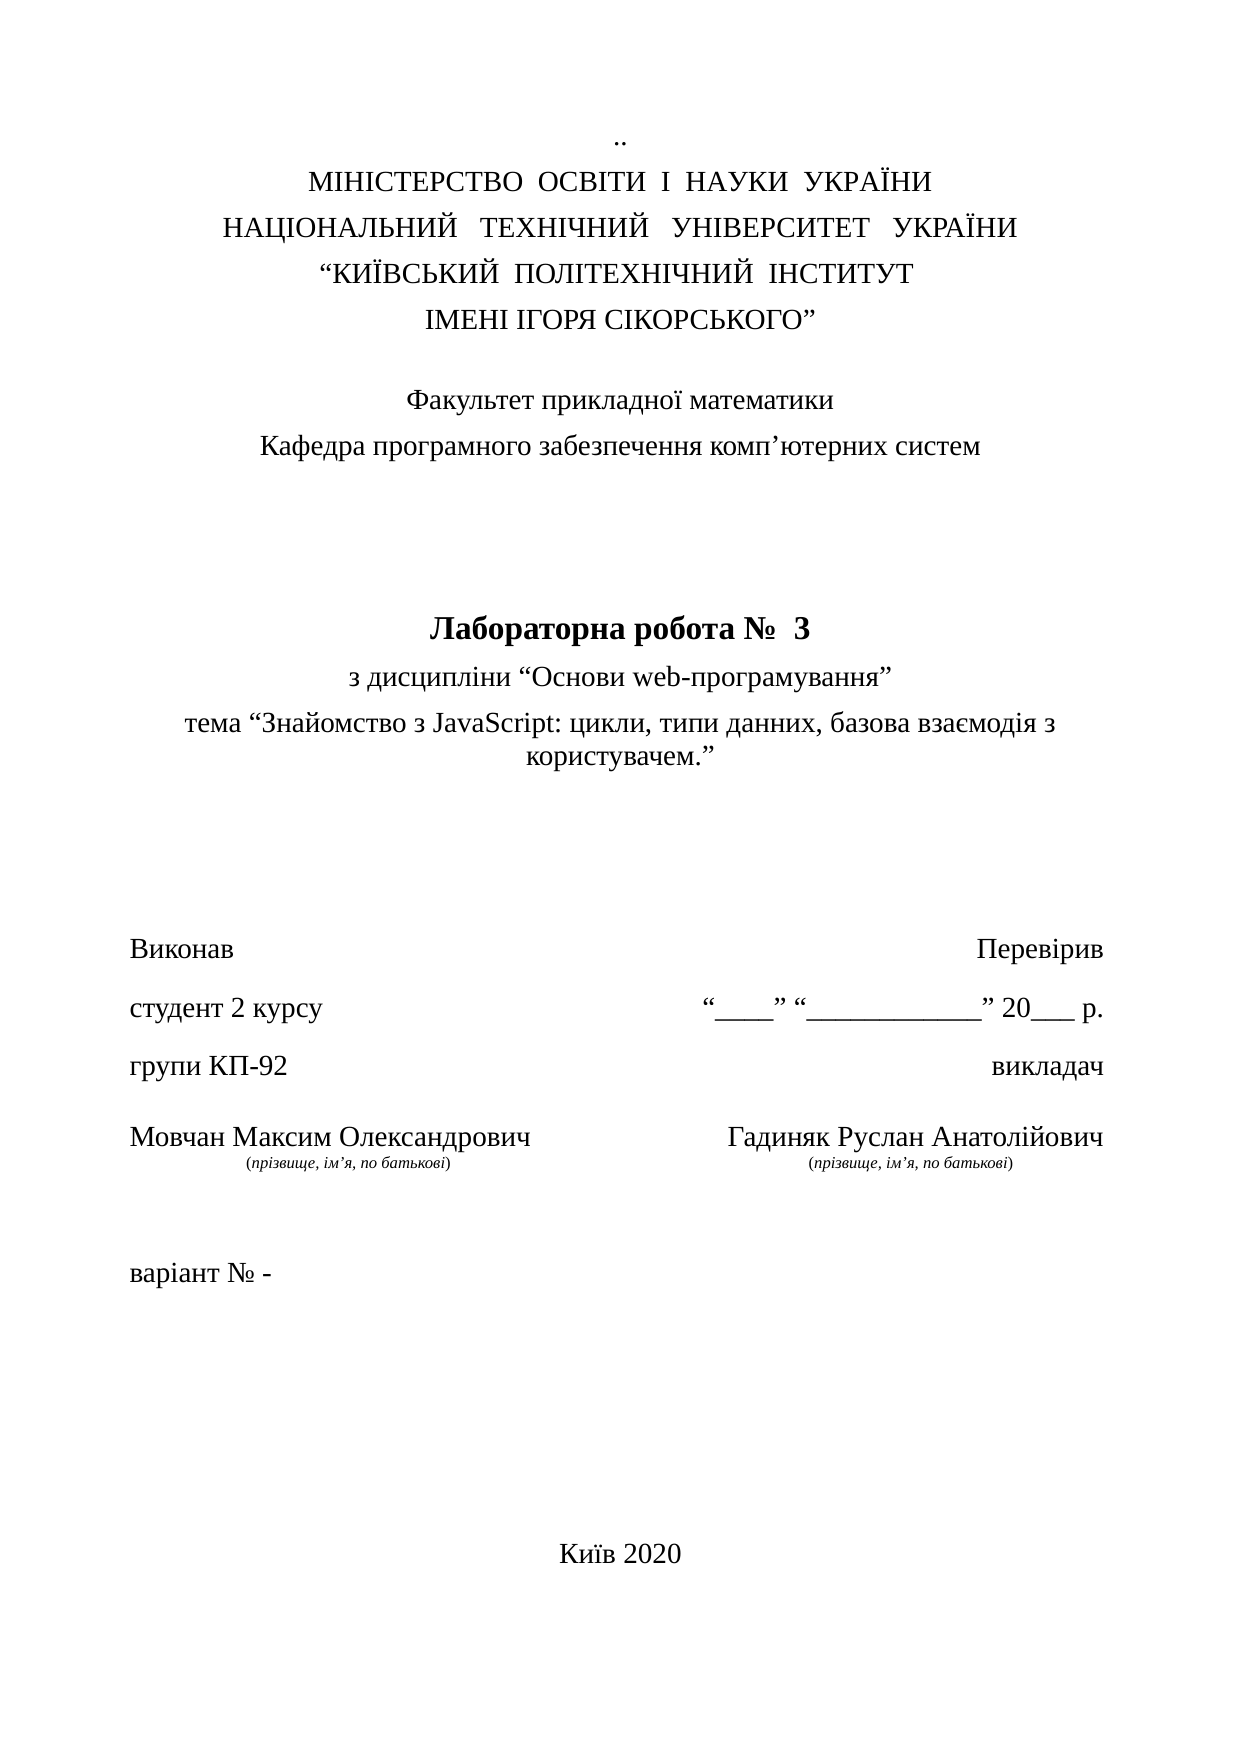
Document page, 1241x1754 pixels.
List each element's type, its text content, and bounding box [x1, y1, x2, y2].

title МIНIСТЕРСТВО ОСВIТИ І НАУКИ УКРАЇНИ [118, 164, 1122, 198]
title .. [118, 118, 1122, 152]
text НАЦІОНАЛЬНИЙ ТЕХНІЧНИЙ УНІВЕРСИТЕТ УКРАЇНИ [118, 210, 1122, 244]
table_header Перевірив “____” “____________” 20___ р. викладач Гадиняк Руслан Анатолійович (прізвище, ім’я, по батькові) [655, 919, 1115, 1302]
text з дисципліни “Основи web-програмування” [118, 659, 1122, 692]
table_header Виконав студент 2 курсу групи КП-92 Мовчан Максим Олександрович (прізвище, ім’я, по батькові) варіант № - [118, 919, 578, 1302]
text Лабораторна робота № 3 [118, 608, 1122, 646]
text Факультет прикладної математики [118, 382, 1122, 415]
text Київ 2020 [118, 1536, 1122, 1570]
text “КИЇВСЬКИЙ ПОЛІТЕХНІЧНИЙ ІНСТИТУТ [118, 256, 1122, 290]
text Кафедра програмного забезпечення комп’ютерних систем [118, 428, 1122, 461]
text тема “Знайомство з JavaScript: цикли, типи данних, базова взаємодія з користувачем.” [118, 705, 1122, 772]
table_header [578, 919, 654, 1302]
text ІМЕНІ ІГОРЯ СІКОРСЬКОГО” [118, 302, 1122, 336]
